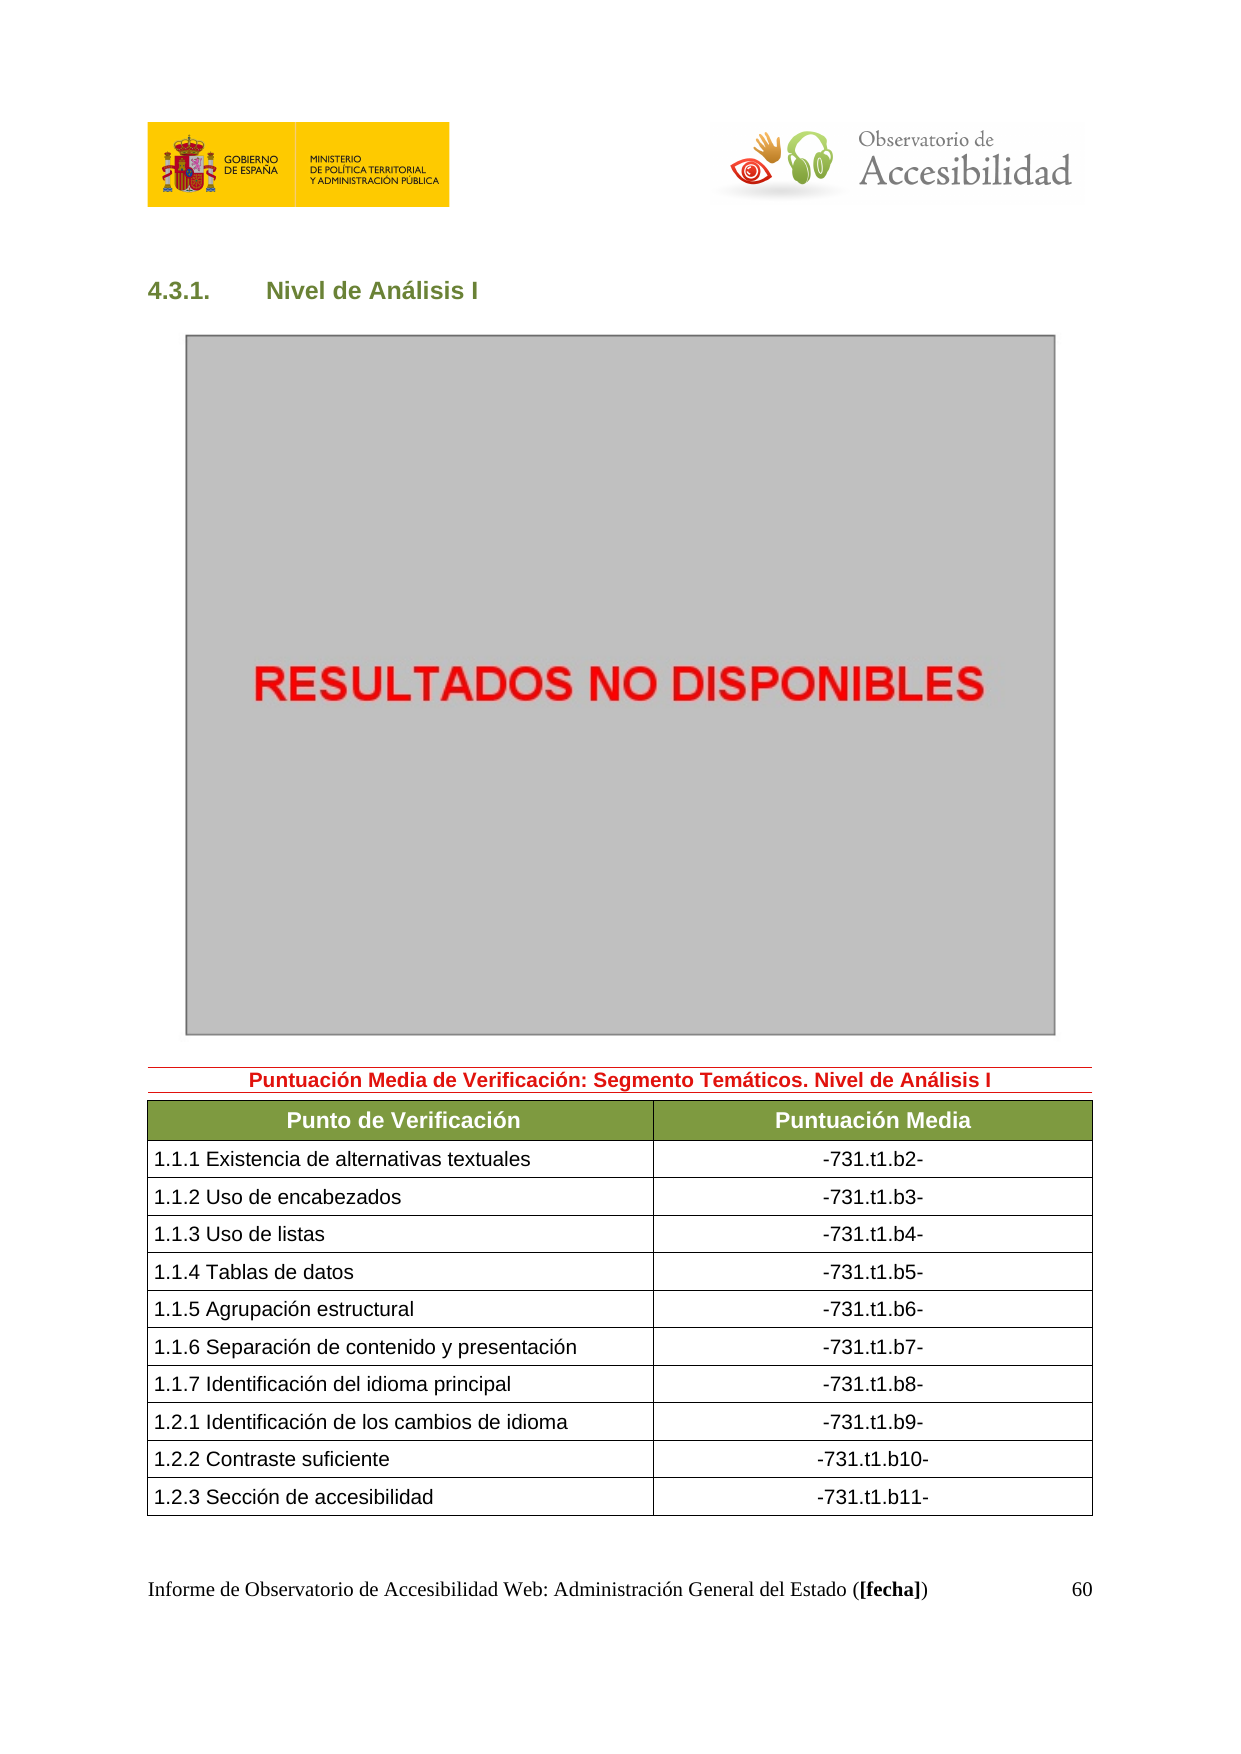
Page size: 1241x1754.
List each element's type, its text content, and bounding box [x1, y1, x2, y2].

table_cell 1.1.3 Uso de listas [148, 1216, 653, 1252]
table_cell -731.t1.b10- [654, 1441, 1092, 1477]
table_cell 1.1.7 Identificación del idioma principal [148, 1366, 653, 1402]
table_cell 1.1.5 Agrupación estructural [148, 1291, 653, 1327]
table_header Puntuación Media [654, 1101, 1092, 1140]
table_cell -731.t1.b11- [654, 1478, 1092, 1515]
picture [710, 122, 1086, 205]
list Nivel de Análisis I [148, 276, 1092, 304]
table_cell -731.t1.b9- [654, 1403, 1092, 1440]
text Puntuación Media de Verificación: Segmento Temáticos. Nivel de Análisis I [148, 1068, 1092, 1092]
picture [147, 122, 450, 207]
table_cell -731.t1.b8- [654, 1366, 1092, 1402]
table_cell 1.2.1 Identificación de los cambios de idioma [148, 1403, 653, 1440]
table_cell -731.t1.b2- [654, 1141, 1092, 1177]
table_cell -731.t1.b4- [654, 1216, 1092, 1252]
table_cell 1.1.6 Separación de contenido y presentación [148, 1328, 653, 1365]
table_cell 1.1.1 Existencia de alternativas textuales [148, 1141, 653, 1177]
table_cell -731.t1.b6- [654, 1291, 1092, 1327]
table_cell 1.1.2 Uso de encabezados [148, 1178, 653, 1215]
picture [178, 332, 1062, 1042]
table_cell -731.t1.b3- [654, 1178, 1092, 1215]
table_cell -731.t1.b5- [654, 1253, 1092, 1290]
table_cell 1.1.4 Tablas de datos [148, 1253, 653, 1290]
table_header Punto de Verificación [148, 1101, 653, 1140]
table_cell 1.2.2 Contraste suficiente [148, 1441, 653, 1477]
table_cell 1.2.3 Sección de accesibilidad [148, 1478, 653, 1515]
table_cell -731.t1.b7- [654, 1328, 1092, 1365]
